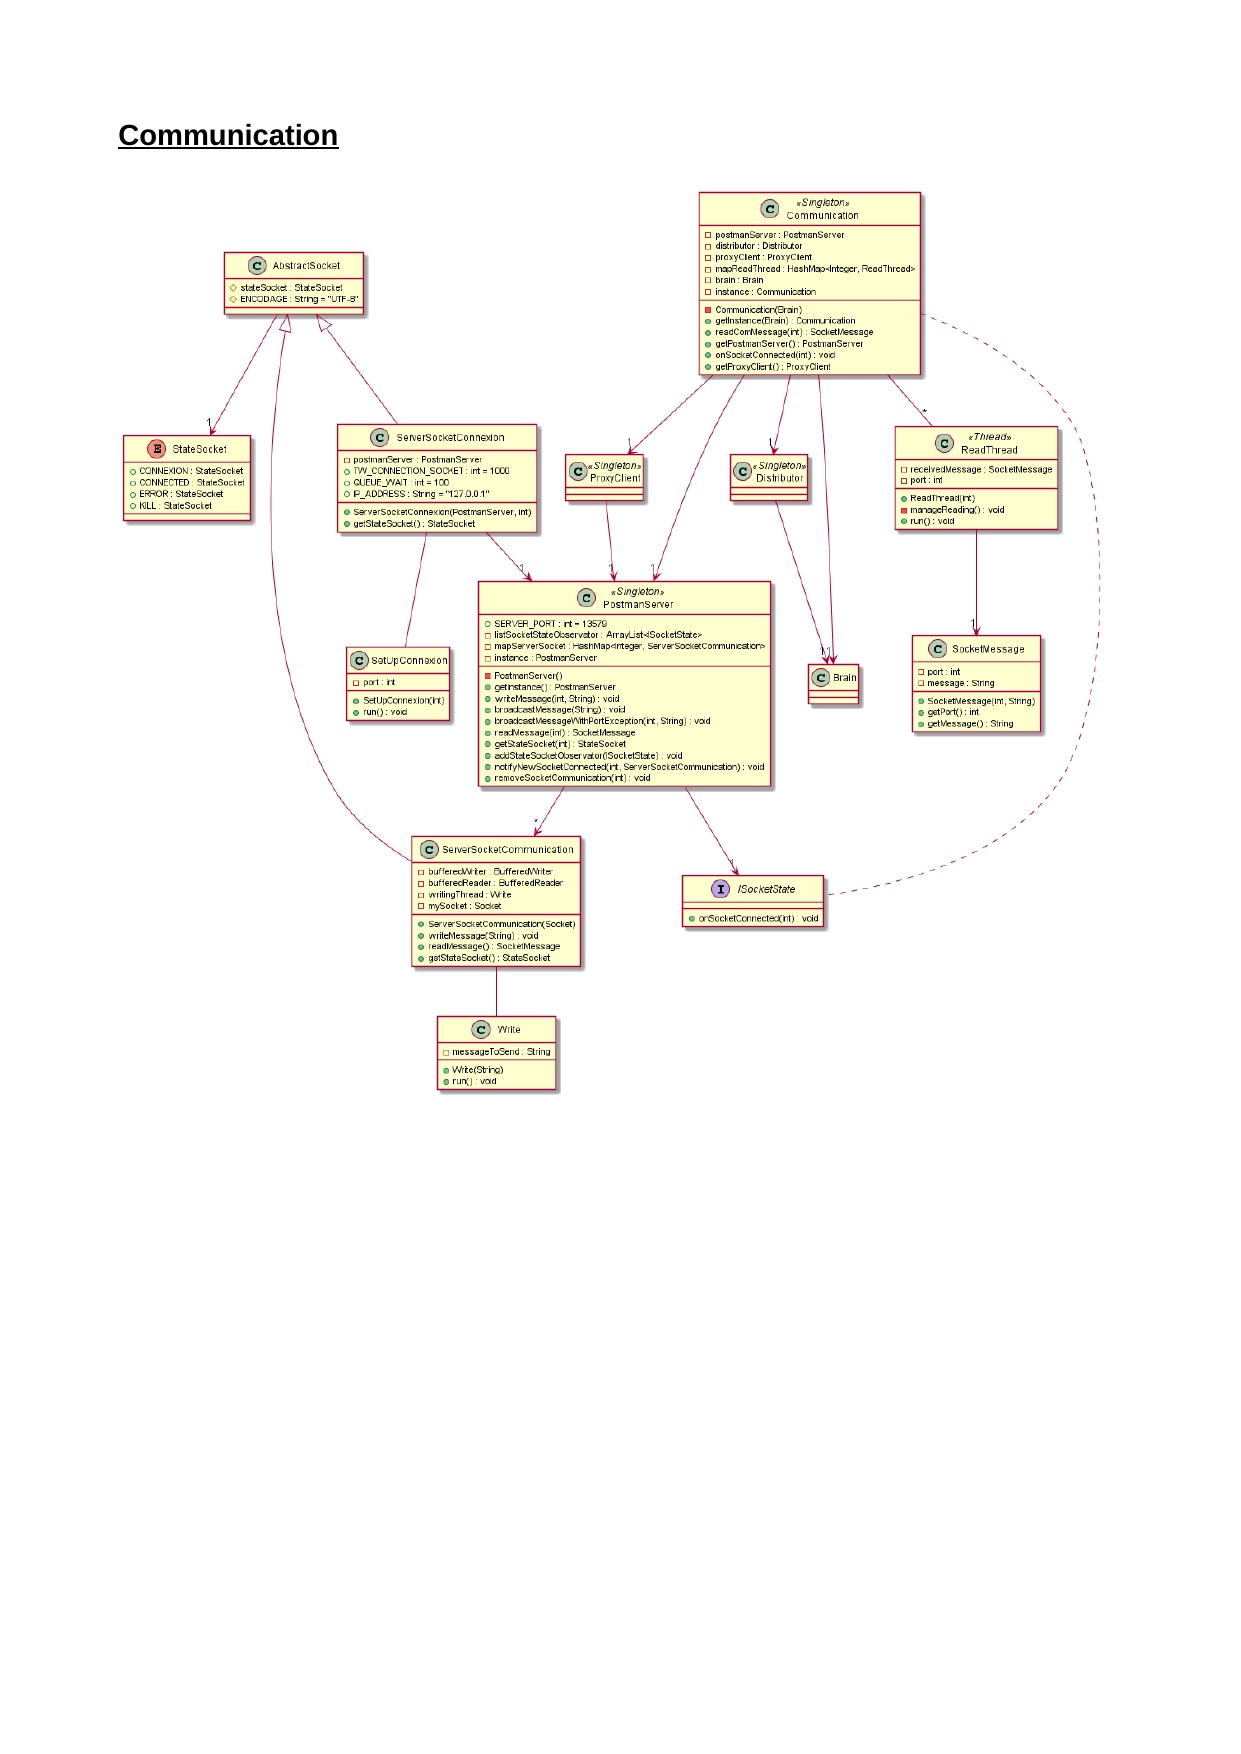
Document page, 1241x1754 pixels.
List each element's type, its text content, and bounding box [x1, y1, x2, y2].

picture [118, 185, 1123, 1097]
text Communication [118, 118, 1122, 152]
